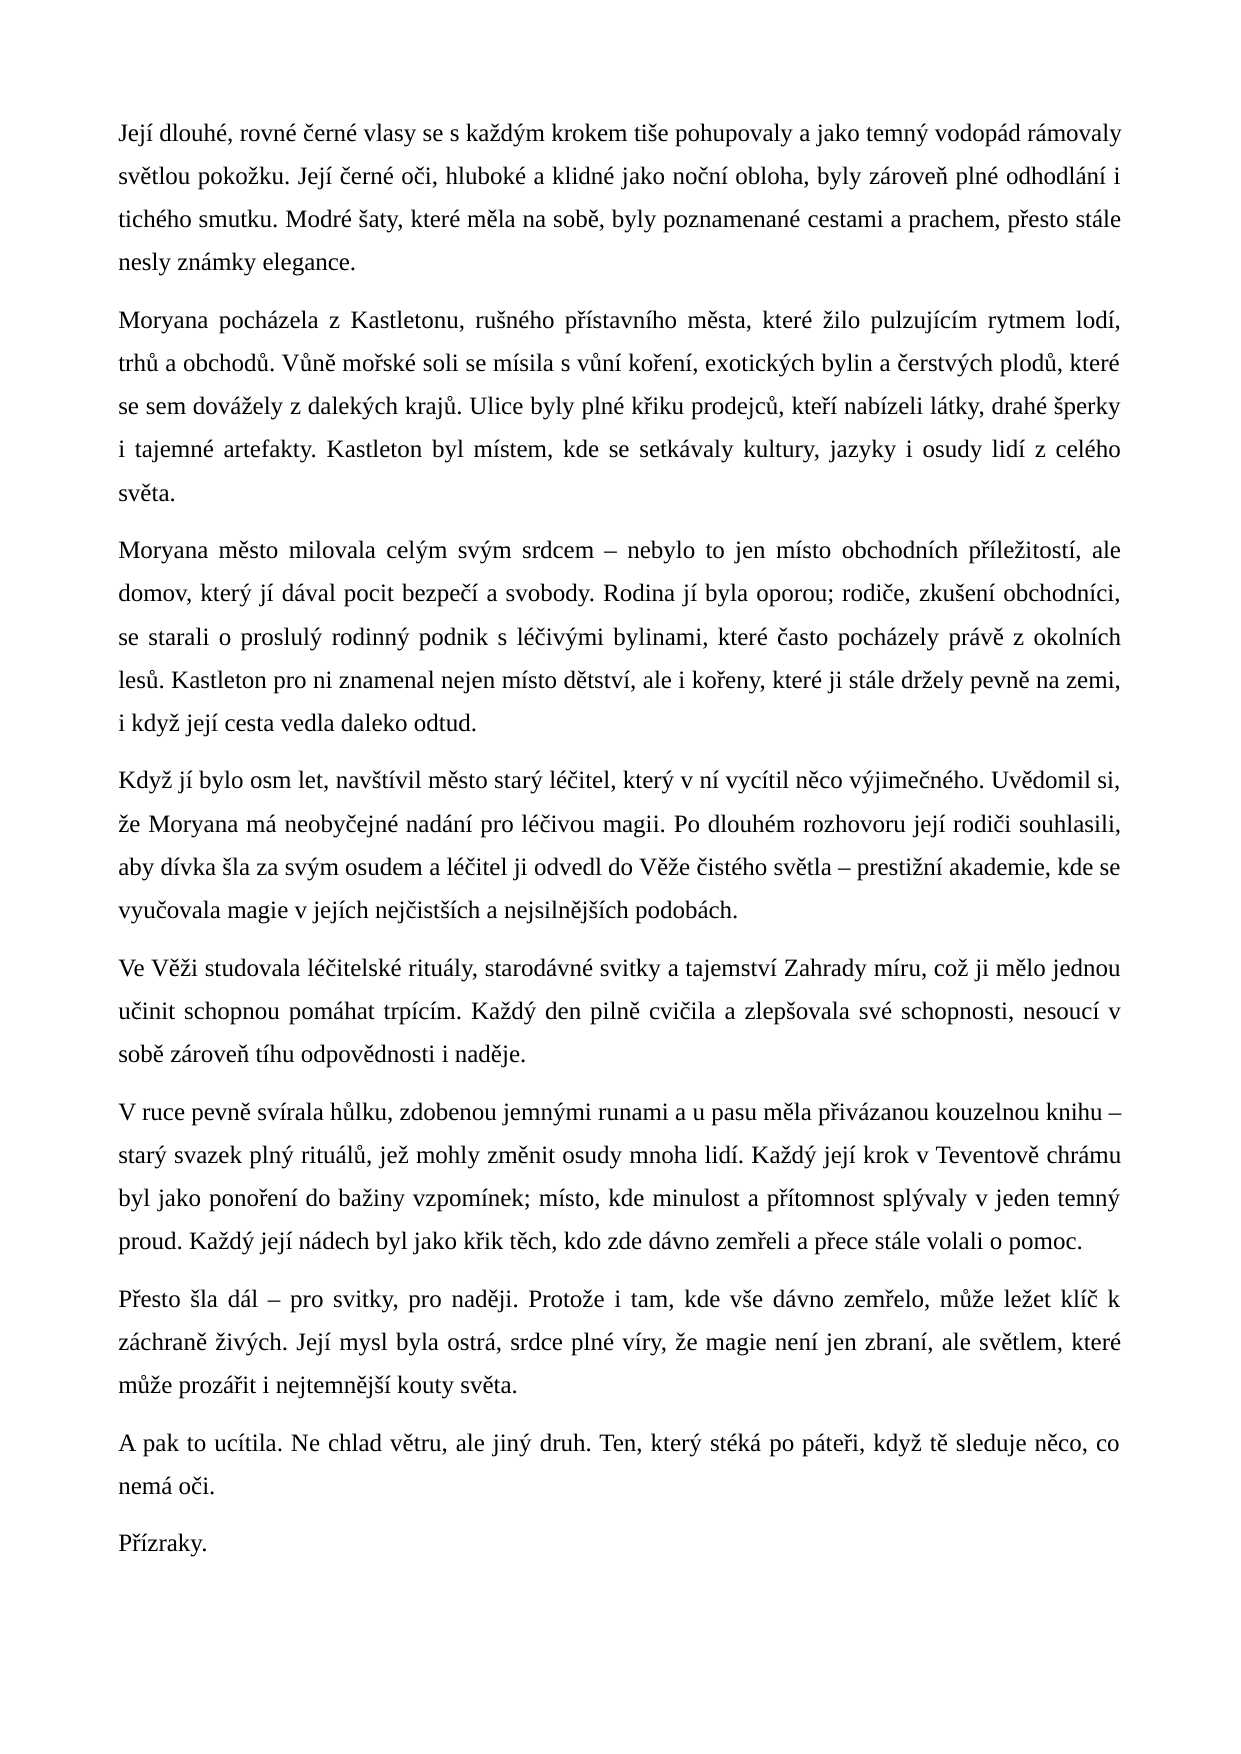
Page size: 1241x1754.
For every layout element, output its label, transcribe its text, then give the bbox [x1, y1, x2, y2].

text Moryana pocházela z Kastletonu, rušného přístavního města, které žilo pulzujícím rytmem lodí, trhů a obchodů. Vůně mořské soli se mísila s vůní koření, exotických bylin a čerstvých plodů, které se sem dovážely z dalekých krajů. Ulice byly plné křiku prodejců, kteří nabízeli látky, drahé šperky i tajemné artefakty. Kastleton byl místem, kde se setkávaly kultury, jazyky i osudy lidí z celého světa. [118, 305, 1122, 506]
text Její dlouhé, rovné černé vlasy se s každým krokem tiše pohupovaly a jako temný vodopád rámovaly světlou pokožku. Její černé oči, hluboké a klidné jako noční obloha, byly zároveň plné odhodlání i tichého smutku. Modré šaty, které měla na sobě, byly poznamenané cestami a prachem, přesto stále nesly známky elegance. [118, 118, 1122, 276]
text V ruce pevně svírala hůlku, zdobenou jemnými runami a u pasu měla přivázanou kouzelnou knihu – starý svazek plný rituálů, jež mohly změnit osudy mnoha lidí. Každý její krok v Teventově chrámu byl jako ponoření do bažiny vzpomínek; místo, kde minulost a přítomnost splývaly v jeden temný proud. Každý její nádech byl jako křik těch, kdo zde dávno zemřeli a přece stále volali o pomoc. [118, 1097, 1122, 1255]
text Přízraky. [118, 1528, 1122, 1557]
text Ve Věži studovala léčitelské rituály, starodávné svitky a tajemství Zahrady míru, což ji mělo jednou učinit schopnou pomáhat trpícím. Každý den pilně cvičila a zlepšovala své schopnosti, nesoucí v sobě zároveň tíhu odpovědnosti i naděje. [118, 953, 1122, 1068]
text Přesto šla dál – pro svitky, pro naději. Protože i tam, kde vše dávno zemřelo, může ležet klíč k záchraně živých. Její mysl byla ostrá, srdce plné víry, že magie není jen zbraní, ale světlem, které může prozářit i nejtemnější kouty světa. [118, 1284, 1122, 1399]
text Když jí bylo osm let, navštívil město starý léčitel, který v ní vycítil něco výjimečného. Uvědomil si, že Moryana má neobyčejné nadání pro léčivou magii. Po dlouhém rozhovoru její rodiči souhlasili, aby dívka šla za svým osudem a léčitel ji odvedl do Věže čistého světla – prestižní akademie, kde se vyučovala magie v jejích nejčistších a nejsilnějších podobách. [118, 766, 1122, 924]
text Moryana město milovala celým svým srdcem – nebylo to jen místo obchodních příležitostí, ale domov, který jí dával pocit bezpečí a svobody. Rodina jí byla oporou; rodiče, zkušení obchodníci, se starali o proslulý rodinný podnik s léčivými bylinami, které často pocházely právě z okolních lesů. Kastleton pro ni znamenal nejen místo dětství, ale i kořeny, které ji stále držely pevně na zemi, i když její cesta vedla daleko odtud. [118, 535, 1122, 737]
text A pak to ucítila. Ne chlad větru, ale jiný druh. Ten, který stéká po páteři, když tě sleduje něco, co nemá oči. [118, 1428, 1122, 1499]
